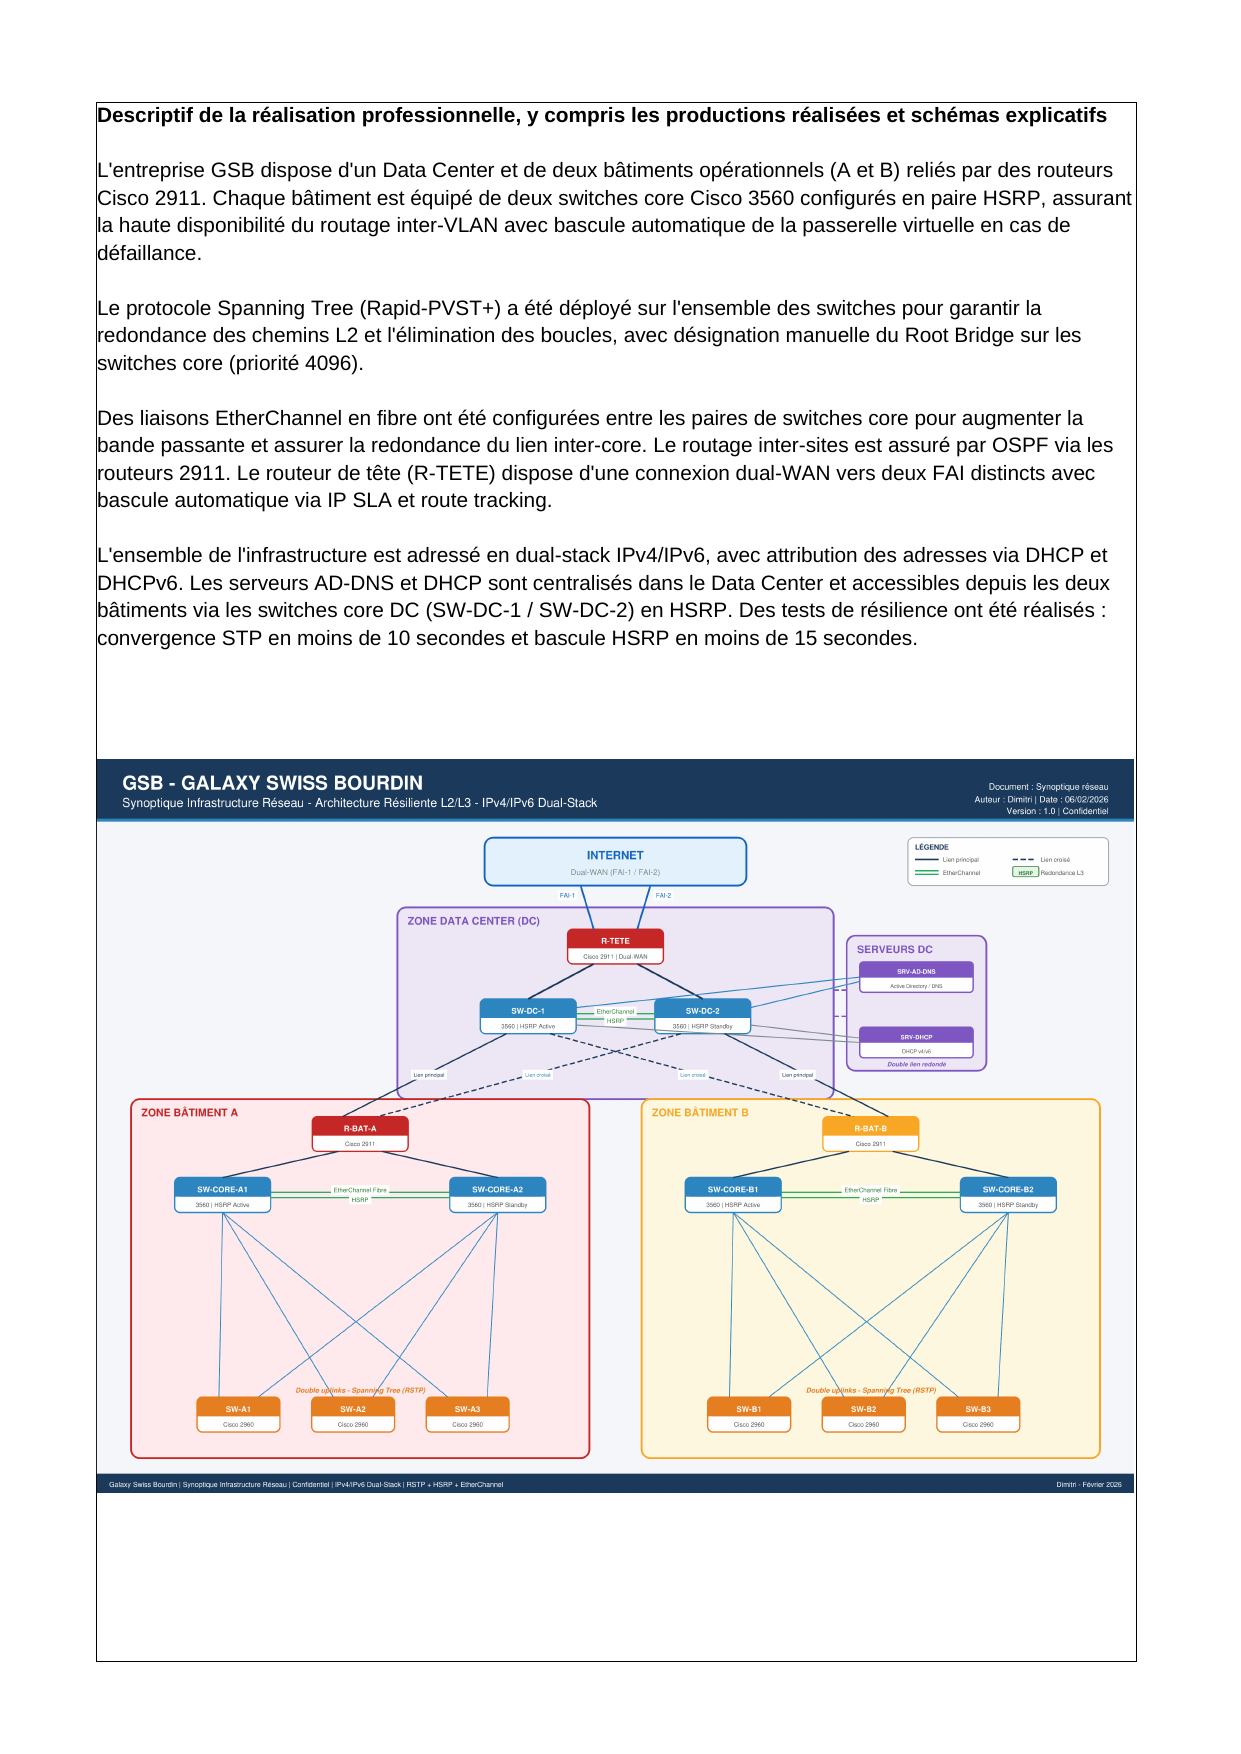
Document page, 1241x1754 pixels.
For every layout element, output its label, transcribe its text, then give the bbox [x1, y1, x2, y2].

table_header Descriptif de la réalisation professionnelle, y compris les productions réalisées et schémas explicatifs L'entreprise GSB dispose d'un Data Center et de deux bâtiments opérationnels (A et B) reliés par des routeurs Cisco 2911. Chaque bâtiment est équipé de deux switches core Cisco 3560 configurés en paire HSRP, assurant la haute disponibilité du routage inter-VLAN avec bascule automatique de la passerelle virtuelle en cas de défaillance. Le protocole Spanning Tree (Rapid-PVST+) a été déployé sur l'ensemble des switches pour garantir la redondance des chemins L2 et l'élimination des boucles, avec désignation manuelle du Root Bridge sur les switches core (priorité 4096). Des liaisons EtherChannel en fibre ont été configurées entre les paires de switches core pour augmenter la bande passante et assurer la redondance du lien inter-core. Le routage inter-sites est assuré par OSPF via les routeurs 2911. Le routeur de tête (R-TETE) dispose d'une connexion dual-WAN vers deux FAI distincts avec bascule automatique via IP SLA et route tracking. L'ensemble de l'infrastructure est adressé en dual-stack IPv4/IPv6, avec attribution des adresses via DHCP et DHCPv6. Les serveurs AD-DNS et DHCP sont centralisés dans le Data Center et accessibles depuis les deux bâtiments via les switches core DC (SW-DC-1 / SW-DC-2) en HSRP. Des tests de résilience ont été réalisés : convergence STP en moins de 10 secondes et bascule HSRP en moins de 15 secondes. [97, 103, 1136, 1661]
picture [96, 759, 1134, 1493]
